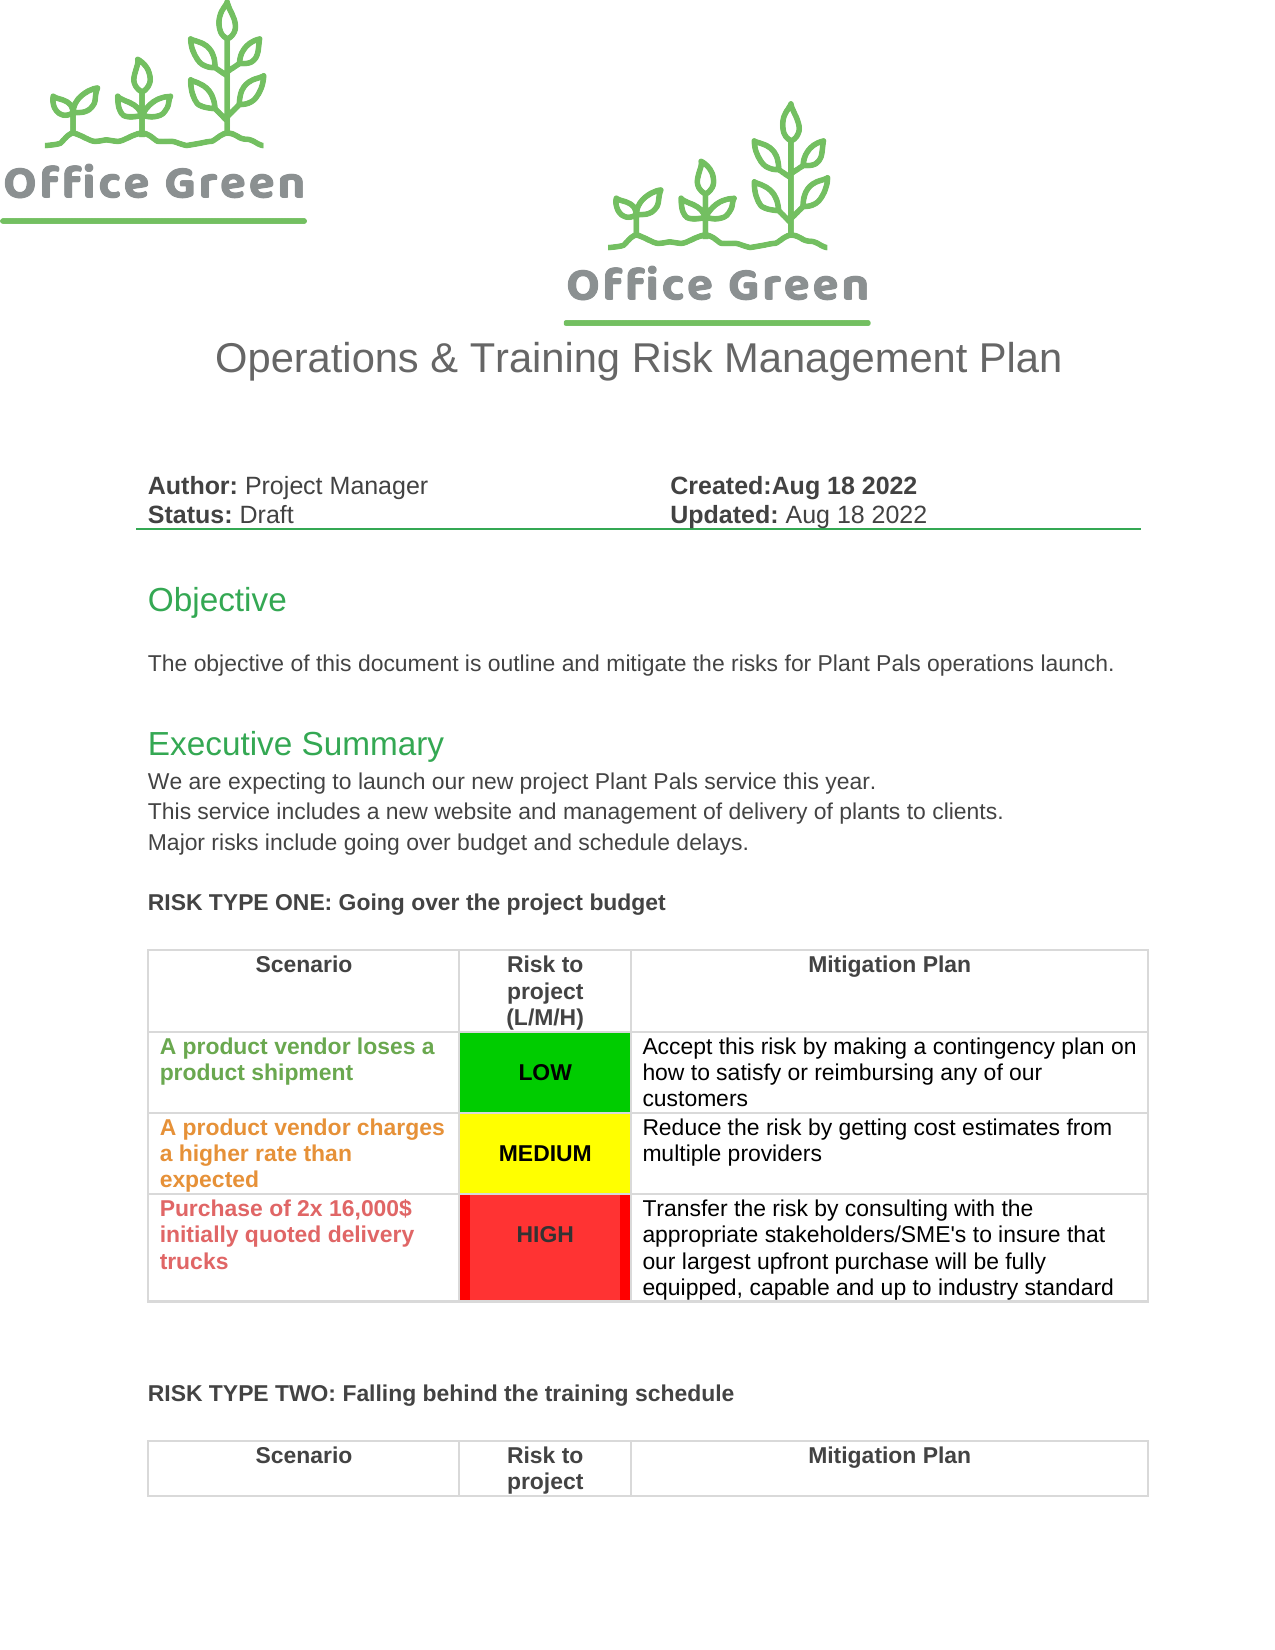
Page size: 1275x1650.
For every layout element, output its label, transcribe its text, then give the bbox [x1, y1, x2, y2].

table_cell MEDIUM [460, 1114, 630, 1193]
table_cell Purchase of 2x 16,000$ initially quoted delivery trucks [149, 1195, 458, 1300]
table_header Mitigation Plan [632, 951, 1147, 1031]
table_header Risk to project [460, 1442, 630, 1495]
table_cell A product vendor loses a product shipment [149, 1033, 458, 1112]
table_cell Reduce the risk by getting cost estimates from multiple providers [632, 1114, 1147, 1193]
table_cell Accept this risk by making a contingency plan on how to satisfy or reimbursing any of our customers [632, 1033, 1147, 1112]
table_cell Author: Project Manager Status: Draft [136, 471, 659, 528]
table_cell Transfer the risk by consulting with the appropriate stakeholders/SME's to insure that our largest upfront purchase will be fully equipped, capable and up to industry standard [632, 1195, 1147, 1300]
text Executive Summary [148, 724, 1127, 762]
table_header Risk to project (L/M/H) [460, 951, 630, 1031]
picture [0, 0, 307, 224]
subtitle Objective [148, 580, 1127, 619]
picture [563, 101, 871, 326]
text This service includes a new website and management of delivery of plants to clients. [148, 798, 1127, 825]
text We are expecting to launch our new project Plant Pals service this year. [148, 768, 1127, 794]
table_header Mitigation Plan [632, 1442, 1147, 1495]
table_cell LOW [460, 1033, 630, 1112]
table_cell HIGH [460, 1195, 470, 1300]
table_cell Created:Aug 18 2022 Updated: Aug 18 2022 [659, 471, 1141, 528]
text Major risks include going over budget and schedule delays. [148, 828, 1127, 855]
text RISK TYPE TWO: Falling behind the training schedule [148, 1379, 1127, 1406]
text The objective of this document is outline and mitigate the risks for Plant Pals operations launch. [148, 649, 1127, 676]
table_cell HIGH [620, 1195, 630, 1300]
table_cell A product vendor charges a higher rate than expected [149, 1114, 458, 1193]
text RISK TYPE ONE: Going over the project budget [148, 889, 1127, 915]
table_header Scenario [149, 1442, 458, 1495]
table_header Operations & Training Risk Management Plan [136, 334, 1141, 471]
table_header Scenario [149, 951, 458, 1031]
